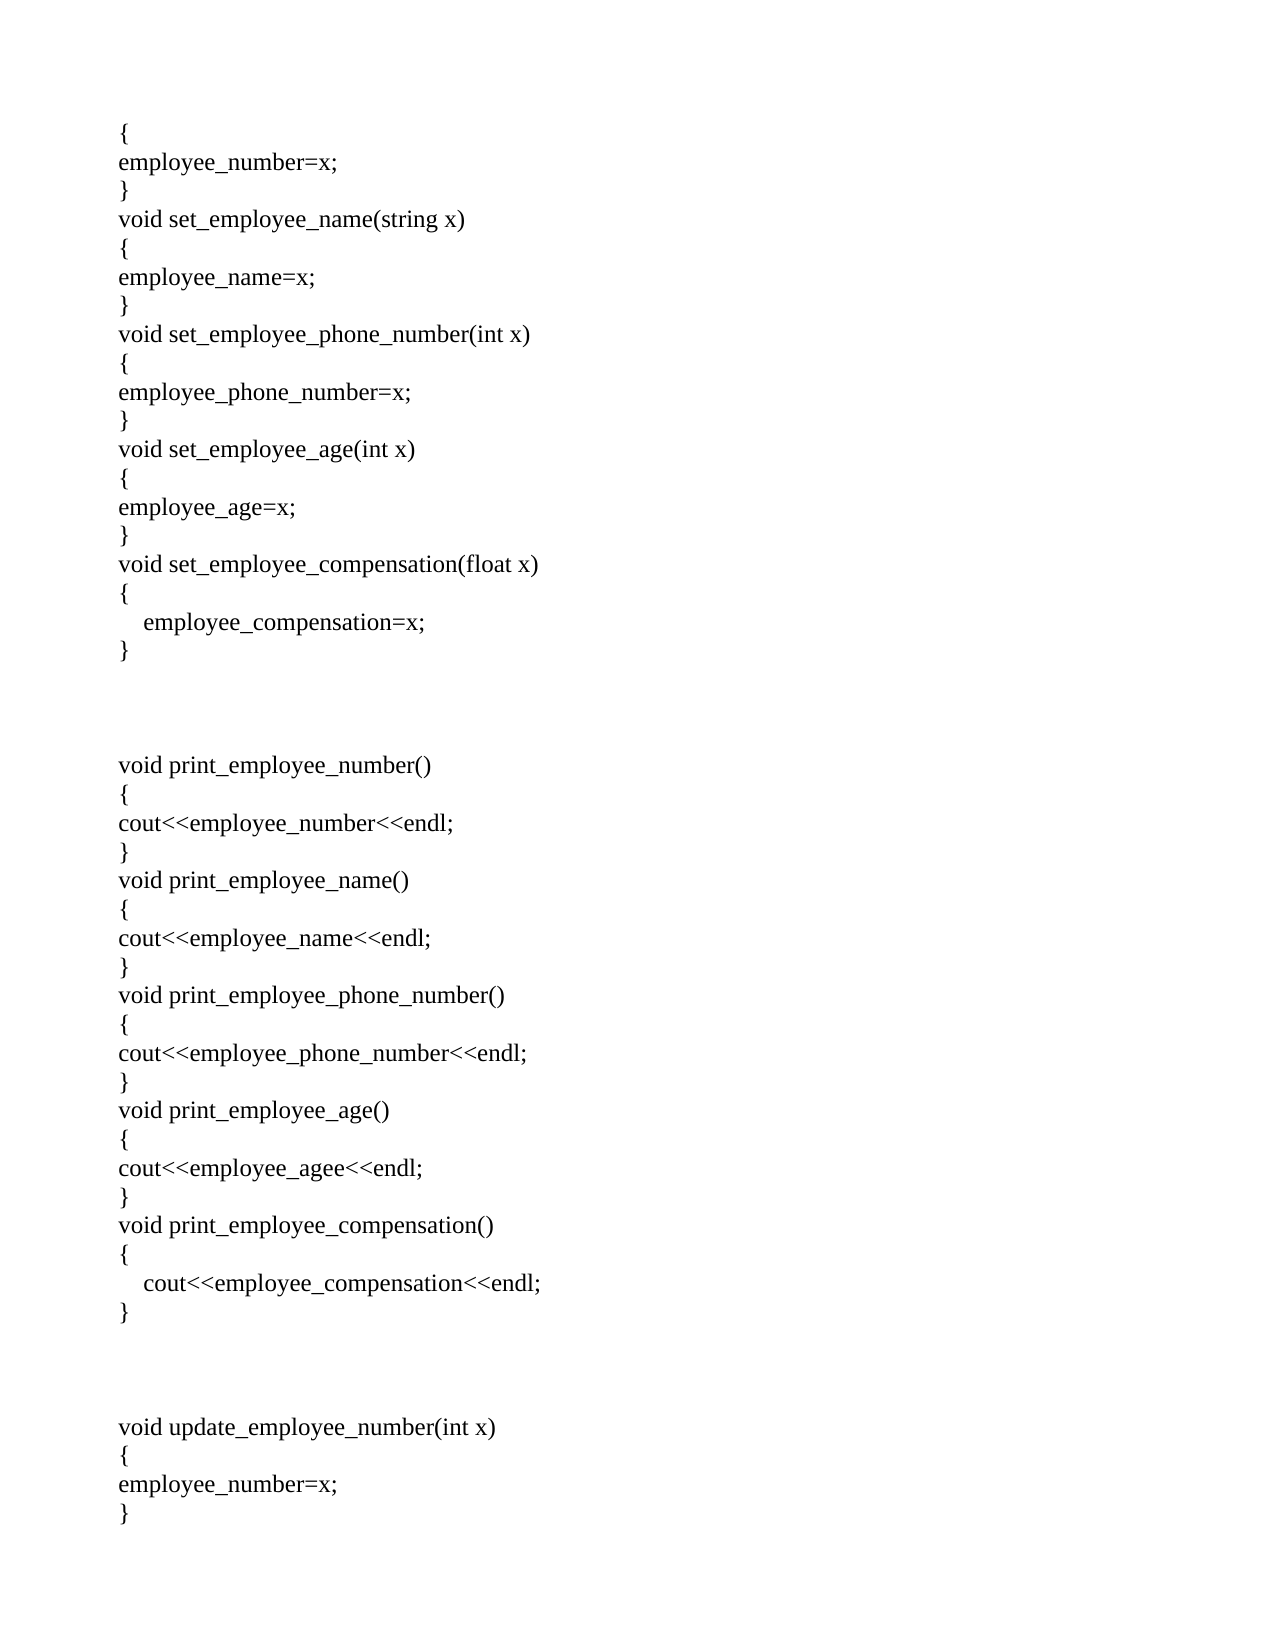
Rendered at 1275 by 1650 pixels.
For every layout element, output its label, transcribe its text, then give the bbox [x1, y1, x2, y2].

text { [118, 463, 1157, 492]
text { [118, 578, 1157, 607]
text } [118, 406, 1157, 434]
text } [118, 837, 1157, 866]
text cout<<employee_phone_number<<endl; [118, 1038, 1157, 1067]
text void update_employee_number(int x) [118, 1412, 1157, 1441]
text { [118, 1239, 1157, 1268]
text employee_phone_number=x; [118, 377, 1157, 406]
text { [118, 348, 1157, 377]
text } [118, 952, 1157, 981]
text { [118, 1441, 1157, 1469]
text { [118, 1124, 1157, 1153]
text employee_number=x; [118, 1469, 1157, 1498]
text cout<<employee_compensation<<endl; [118, 1268, 1157, 1297]
text cout<<employee_number<<endl; [118, 808, 1157, 837]
text void set_employee_name(string x) [118, 204, 1157, 233]
text void print_employee_phone_number() [118, 981, 1157, 1009]
text } [118, 291, 1157, 319]
text } [118, 176, 1157, 204]
text void print_employee_age() [118, 1096, 1157, 1124]
text { [118, 118, 1157, 147]
text employee_age=x; [118, 492, 1157, 521]
text } [118, 1498, 1157, 1527]
text employee_name=x; [118, 262, 1157, 291]
text void print_employee_compensation() [118, 1211, 1157, 1239]
text } [118, 1182, 1157, 1211]
text } [118, 636, 1157, 664]
text { [118, 894, 1157, 923]
text void print_employee_name() [118, 866, 1157, 894]
text employee_compensation=x; [118, 607, 1157, 636]
text void print_employee_number() [118, 751, 1157, 779]
text employee_number=x; [118, 147, 1157, 176]
text cout<<employee_agee<<endl; [118, 1153, 1157, 1182]
text } [118, 521, 1157, 549]
text } [118, 1067, 1157, 1096]
text { [118, 233, 1157, 262]
text cout<<employee_name<<endl; [118, 923, 1157, 952]
text void set_employee_compensation(float x) [118, 549, 1157, 578]
text { [118, 779, 1157, 808]
text { [118, 1009, 1157, 1038]
text void set_employee_age(int x) [118, 434, 1157, 463]
text } [118, 1297, 1157, 1326]
text void set_employee_phone_number(int x) [118, 319, 1157, 348]
